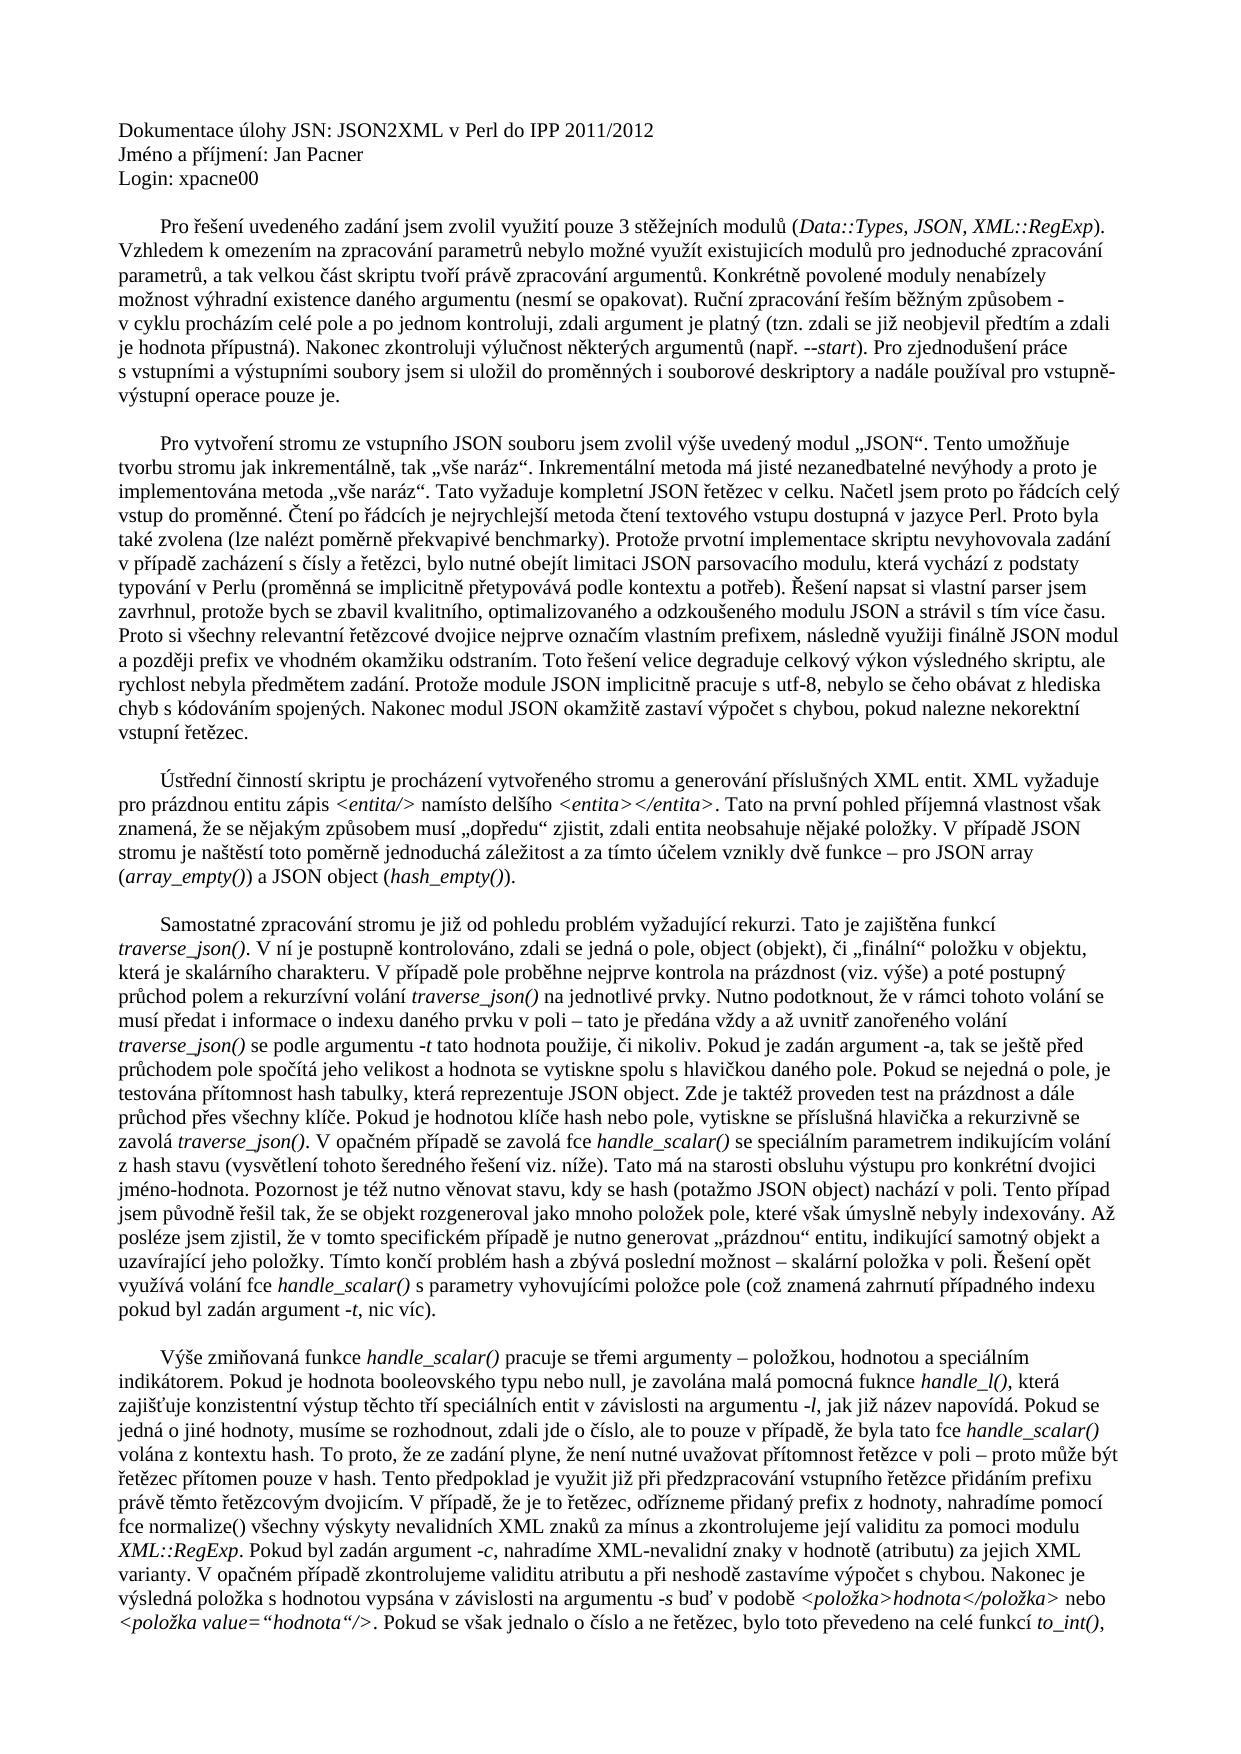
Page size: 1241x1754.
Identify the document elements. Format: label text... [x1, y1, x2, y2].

text Výše zmiňovaná funkce handle_scalar() pracuje se třemi argumenty – položkou, hodnotou a speciálním indikátorem. Pokud je hodnota booleovského typu nebo null, je zavolána malá pomocná fuknce handle_l(), která zajišťuje konzistentní výstup těchto tří speciálních entit v závislosti na argumentu -l, jak již název napovídá. Pokud se jedná o jiné hodnoty, musíme se rozhodnout, zdali jde o číslo, ale to pouze v případě, že byla tato fce handle_scalar() volána z kontextu hash. To proto, že ze zadání plyne, že není nutné uvažovat přítomnost řetězce v poli – proto může být řetězec přítomen pouze v hash. Tento předpoklad je využit již při předzpracování vstupního řetězce přidáním prefixu právě těmto řetězcovým dvojicím. V případě, že je to řetězec, odřízneme přidaný prefix z hodnoty, nahradíme pomocí fce normalize() všechny výskyty nevalidních XML znaků za mínus a zkontrolujeme její validitu za pomoci modulu XML::RegExp. Pokud byl zadán argument -c, nahradíme XML-nevalidní znaky v hodnotě (atributu) za jejich XML varianty. V opačném případě zkontrolujeme validitu atributu a při neshodě zastavíme výpočet s chybou. Nakonec je výsledná položka s hodnotou vypsána v závislosti na argumentu -s buď v podobě <položka>hodnota</položka> nebo <položka value=“hodnota“/>. Pokud se však jednalo o číslo a ne řetězec, bylo toto převedeno na celé funkcí to_int(), [118, 1345, 1122, 1634]
text Pro řešení uvedeného zadání jsem zvolil využití pouze 3 stěžejních modulů (Data::Types, JSON, XML::RegExp). Vzhledem k omezením na zpracování parametrů nebylo možné využít existujicích modulů pro jednoduché zpracování parametrů, a tak velkou část skriptu tvoří právě zpracování argumentů. Konkrétně povolené moduly nenabízely možnost výhradní existence daného argumentu (nesmí se opakovat). Ruční zpracování řeším běžným způsobem - v cyklu procházím celé pole a po jednom kontroluji, zdali argument je platný (tzn. zdali se již neobjevil předtím a zdali je hodnota přípustná). Nakonec zkontroluji výlučnost některých argumentů (např. --start). Pro zjednodušení práce s vstupními a výstupními soubory jsem si uložil do proměnných i souborové deskriptory a nadále používal pro vstupně-výstupní operace pouze je. [118, 214, 1122, 407]
text Samostatné zpracování stromu je již od pohledu problém vyžadující rekurzi. Tato je zajištěna funkcí traverse_json(). V ní je postupně kontrolováno, zdali se jedná o pole, object (objekt), či „finální“ položku v objektu, která je skalárního charakteru. V případě pole proběhne nejprve kontrola na prázdnost (viz. výše) a poté postupný průchod polem a rekurzívní volání traverse_json() na jednotlivé prvky. Nutno podotknout, že v rámci tohoto volání se musí předat i informace o indexu daného prvku v poli – tato je předána vždy a až uvnitř zanořeného volání traverse_json() se podle argumentu -t tato hodnota použije, či nikoliv. Pokud je zadán argument -a, tak se ještě před průchodem pole spočítá jeho velikost a hodnota se vytiskne spolu s hlavičkou daného pole. Pokud se nejedná o pole, je testována přítomnost hash tabulky, která reprezentuje JSON object. Zde je taktéž proveden test na prázdnost a dále průchod přes všechny klíče. Pokud je hodnotou klíče hash nebo pole, vytiskne se příslušná hlavička a rekurzivně se zavolá traverse_json(). V opačném případě se zavolá fce handle_scalar() se speciálním parametrem indikujícím volání z hash stavu (vysvětlení tohoto šeredného řešení viz. níže). Tato má na starosti obsluhu výstupu pro konkrétní dvojici jméno-hodnota. Pozornost je též nutno věnovat stavu, kdy se hash (potažmo JSON object) nachází v poli. Tento případ jsem původně řešil tak, že se objekt rozgeneroval jako mnoho položek pole, které však úmyslně nebyly indexovány. Až posléze jsem zjistil, že v tomto specifickém případě je nutno generovat „prázdnou“ entitu, indikující samotný objekt a uzavírající jeho položky. Tímto končí problém hash a zbývá poslední možnost – skalární položka v poli. Řešení opět využívá volání fce handle_scalar() s parametry vyhovujícími položce pole (což znamená zahrnutí případného indexu pokud byl zadán argument -t, nic víc). [118, 912, 1122, 1321]
text Ústřední činností skriptu je procházení vytvořeného stromu a generování příslušných XML entit. XML vyžaduje pro prázdnou entitu zápis <entita/> namísto delšího <entita></entita>. Tato na první pohled příjemná vlastnost však znamená, že se nějakým způsobem musí „dopředu“ zjistit, zdali entita neobsahuje nějaké položky. V případě JSON stromu je naštěstí toto poměrně jednoduchá záležitost a za tímto účelem vznikly dvě funkce – pro JSON array (array_empty()) a JSON object (hash_empty()). [118, 768, 1122, 888]
text Pro vytvoření stromu ze vstupního JSON souboru jsem zvolil výše uvedený modul „JSON“. Tento umožňuje tvorbu stromu jak inkrementálně, tak „vše naráz“. Inkrementální metoda má jisté nezanedbatelné nevýhody a proto je implementována metoda „vše naráz“. Tato vyžaduje kompletní JSON řetězec v celku. Načetl jsem proto po řádcích celý vstup do proměnné. Čtení po řádcích je nejrychlejší metoda čtení textového vstupu dostupná v jazyce Perl. Proto byla také zvolena (lze nalézt poměrně překvapivé benchmarky). Protože prvotní implementace skriptu nevyhovovala zadání v případě zacházení s čísly a řetězci, bylo nutné obejít limitaci JSON parsovacího modulu, která vychází z podstaty typování v Perlu (proměnná se implicitně přetypovává podle kontextu a potřeb). Řešení napsat si vlastní parser jsem zavrhnul, protože bych se zbavil kvalitního, optimalizovaného a odzkoušeného modulu JSON a strávil s tím více času. Proto si všechny relevantní řetězcové dvojice nejprve označím vlastním prefixem, následně využiji finálně JSON modul a později prefix ve vhodném okamžiku odstraním. Toto řešení velice degraduje celkový výkon výsledného skriptu, ale rychlost nebyla předmětem zadání. Protože module JSON implicitně pracuje s utf-8, nebylo se čeho obávat z hlediska chyb s kódováním spojených. Nakonec modul JSON okamžitě zastaví výpočet s chybou, pokud nalezne nekorektní vstupní řetězec. [118, 431, 1122, 744]
text Login: xpacne00 [118, 166, 1122, 190]
text Jméno a příjmení: Jan Pacner [118, 142, 1122, 166]
text Dokumentace úlohy JSN: JSON2XML v Perl do IPP 2011/2012 [118, 118, 1122, 142]
